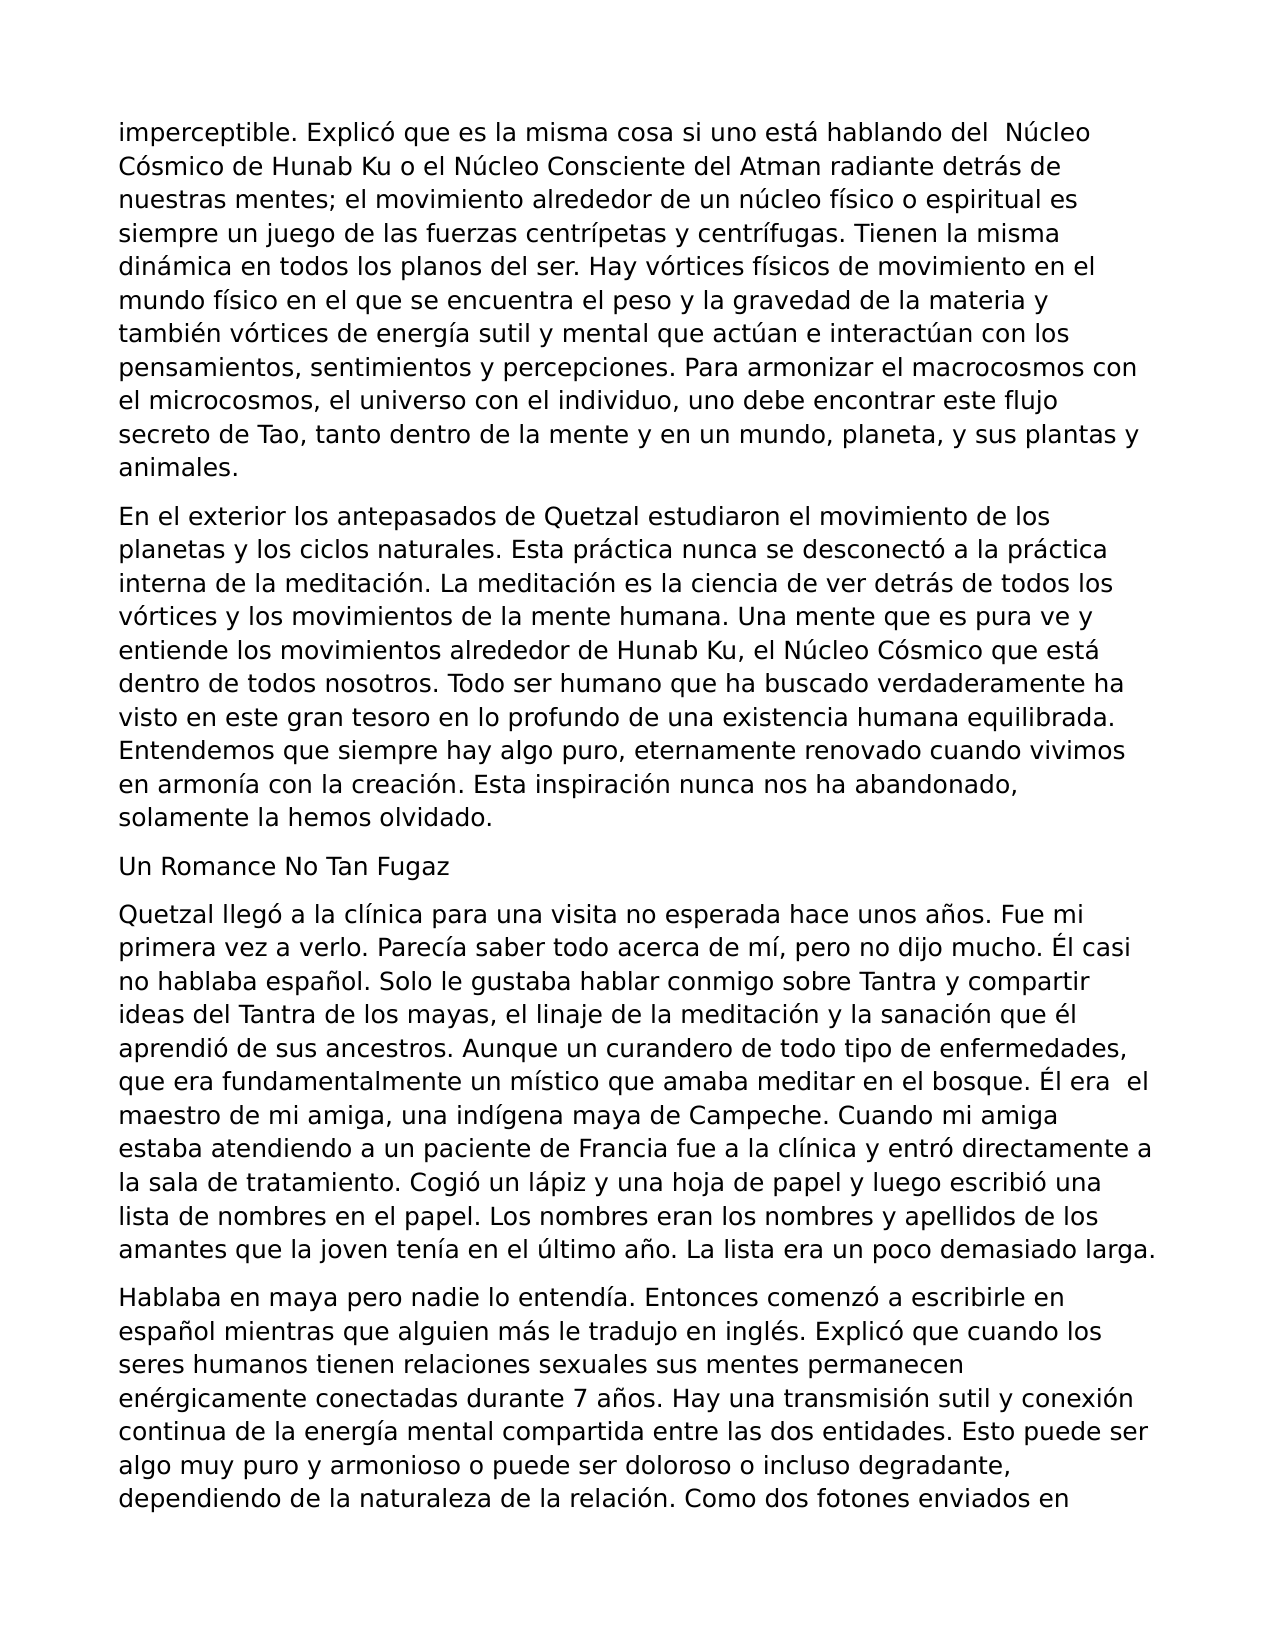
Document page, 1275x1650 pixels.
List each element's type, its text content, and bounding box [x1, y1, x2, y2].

text Un Romance No Tan Fugaz [118, 852, 1157, 881]
text Hablaba en maya pero nadie lo entendía. Entonces comenzó a escribirle en español mientras que alguien más le tradujo en inglés. Explicó que cuando los seres humanos tienen relaciones sexuales sus mentes permanecen enérgicamente conectadas durante 7 años. Hay una transmisión sutil y conexión continua de la energía mental compartida entre las dos entidades. Esto puede ser algo muy puro y armonioso o puede ser doloroso o incluso degradante, dependiendo de la naturaleza de la relación. Como dos fotones enviados en [118, 1283, 1157, 1514]
text imperceptible. Explicó que es la misma cosa si uno está hablando del Núcleo Cósmico de Hunab Ku o el Núcleo Consciente del Atman radiante detrás de nuestras mentes; el movimiento alrededor de un núcleo físico o espiritual es siempre un juego de las fuerzas centrípetas y centrífugas. Tienen la misma dinámica en todos los planos del ser. Hay vórtices físicos de movimiento en el mundo físico en el que se encuentra el peso y la gravedad de la materia y también vórtices de energía sutil y mental que actúan e interactúan con los pensamientos, sentimientos y percepciones. Para armonizar el macrocosmos con el microcosmos, el universo con el individuo, uno debe encontrar este flujo secreto de Tao, tanto dentro de la mente y en un mundo, planeta, y sus plantas y animales. [118, 118, 1157, 483]
text Quetzal llegó a la clínica para una visita no esperada hace unos años. Fue mi primera vez a verlo. Parecía saber todo acerca de mí, pero no dijo mucho. Él casi no hablaba español. Solo le gustaba hablar conmigo sobre Tantra y compartir ideas del Tantra de los mayas, el linaje de la meditación y la sanación que él aprendió de sus ancestros. Aunque un curandero de todo tipo de enfermedades, que era fundamentalmente un místico que amaba meditar en el bosque. Él era el maestro de mi amiga, una indígena maya de Campeche. Cuando mi amiga estaba atendiendo a un paciente de Francia fue a la clínica y entró directamente a la sala de tratamiento. Cogió un lápiz y una hoja de papel y luego escribió una lista de nombres en el papel. Los nombres eran los nombres y apellidos de los amantes que la joven tenía en el último año. La lista era un poco demasiado larga. [118, 900, 1157, 1264]
text En el exterior los antepasados de Quetzal estudiaron el movimiento de los planetas y los ciclos naturales. Esta práctica nunca se desconectó a la práctica interna de la meditación. La meditación es la ciencia de ver detrás de todos los vórtices y los movimientos de la mente humana. Una mente que es pura ve y entiende los movimientos alrededor de Hunab Ku, el Núcleo Cósmico que está dentro de todos nosotros. Todo ser humano que ha buscado verdaderamente ha visto en este gran tesoro en lo profundo de una existencia humana equilibrada. Entendemos que siempre hay algo puro, eternamente renovado cuando vivimos en armonía con la creación. Esta inspiración nunca nos ha abandonado, solamente la hemos olvidado. [118, 502, 1157, 833]
